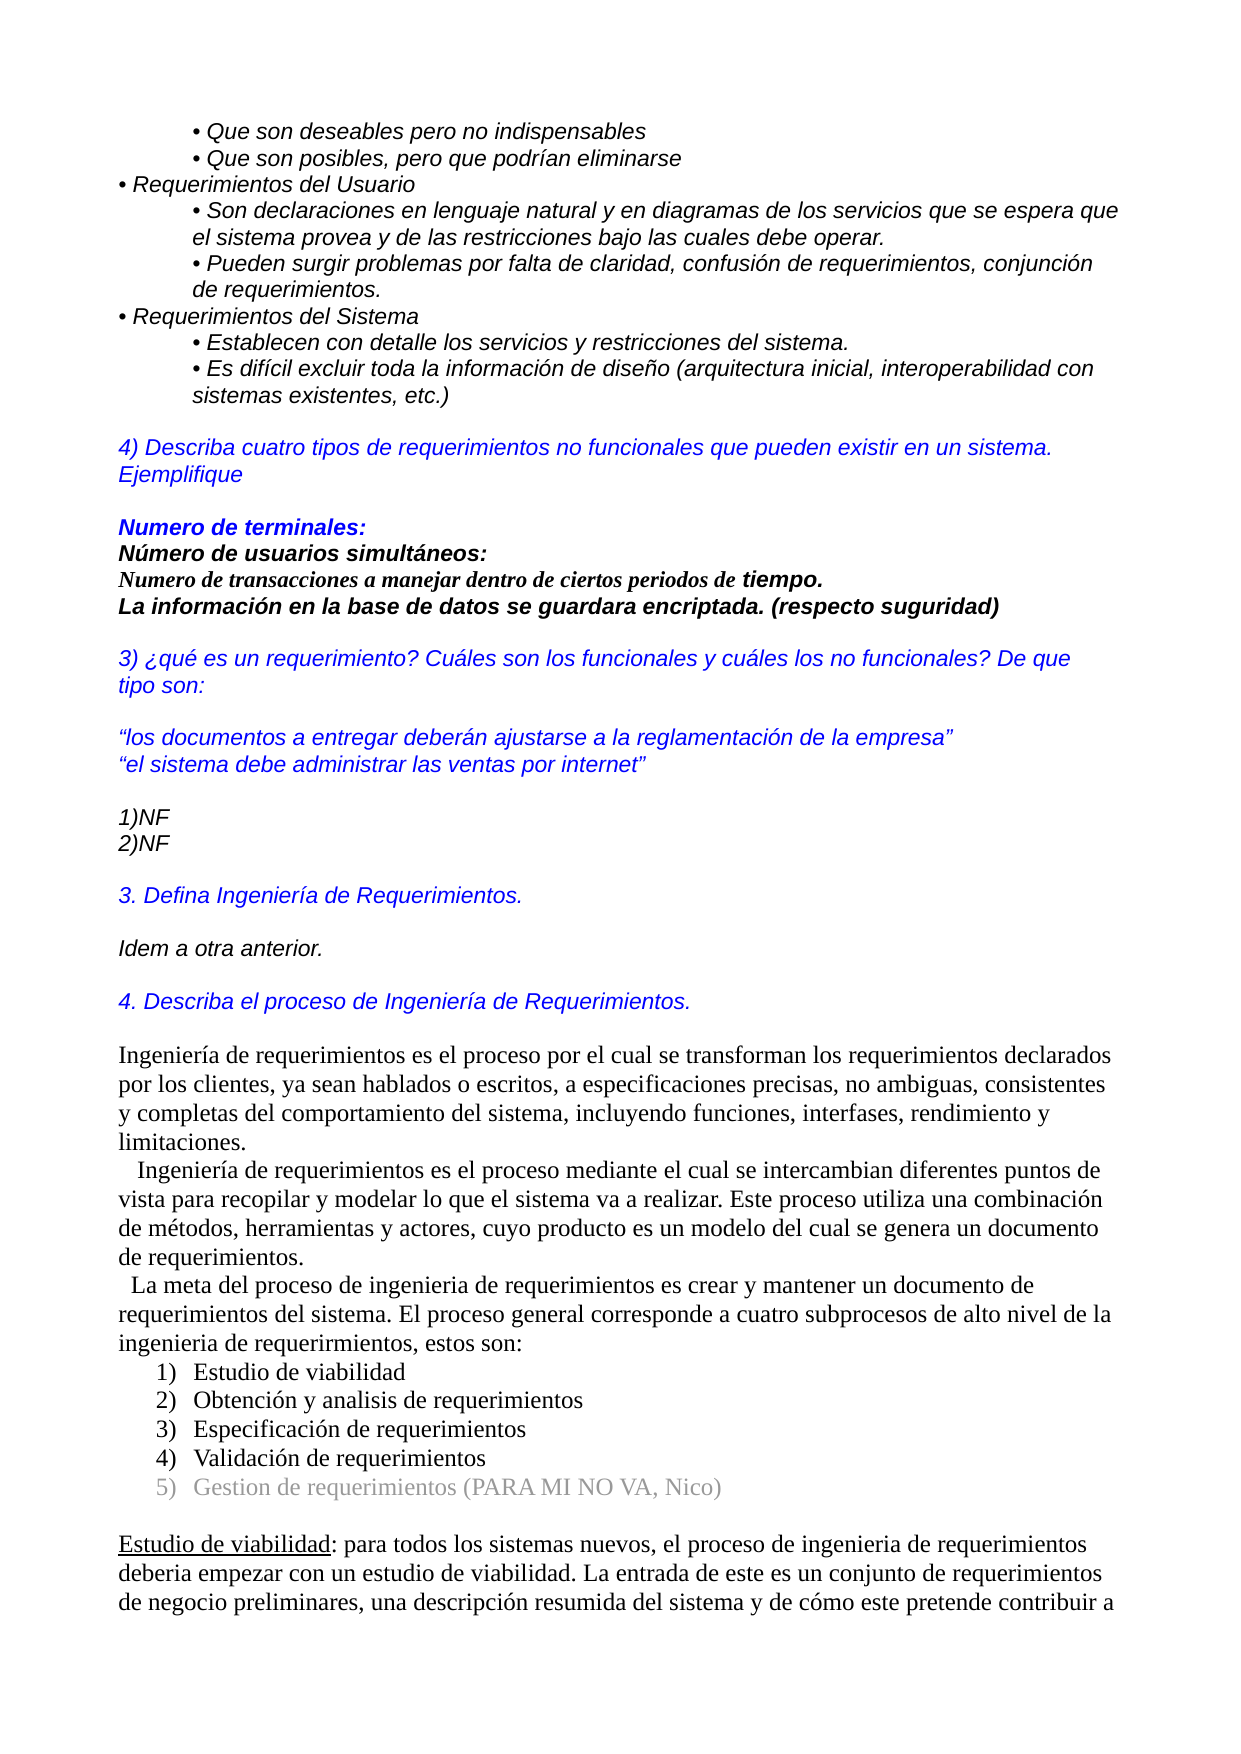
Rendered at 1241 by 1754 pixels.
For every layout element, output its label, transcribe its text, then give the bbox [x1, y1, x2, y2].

list Gestion de requerimientos (PARA MI NO VA, Nico) [156, 1472, 1122, 1501]
text Ingeniería de requerimientos es el proceso mediante el cual se intercambian diferentes puntos de vista para recopilar y modelar lo que el sistema va a realizar. Este proceso utiliza una combinación de métodos, herramientas y actores, cuyo producto es un modelo del cual se genera un documento de requerimientos. [118, 1156, 1122, 1271]
text Estudio de viabilidad: para todos los sistemas nuevos, el proceso de ingenieria de requerimientos deberia empezar con un estudio de viabilidad. La entrada de este es un conjunto de requerimientos de negocio preliminares, una descripción resumida del sistema y de cómo este pretende contribuir a [118, 1529, 1122, 1616]
text 4. Describa el proceso de Ingeniería de Requerimientos. [118, 988, 1122, 1014]
list Estudio de viabilidad [156, 1357, 1122, 1386]
text 3. Defina Ingeniería de Requerimientos. [118, 882, 1122, 909]
text • Que son posibles, pero que podrían eliminarse [118, 144, 1122, 171]
text La información en la base de datos se guardara encriptada. (respecto suguridad) [118, 593, 1122, 619]
text 3) ¿qué es un requerimiento? Cuáles son los funcionales y cuáles los no funcionales? De que [118, 645, 1122, 672]
text Número de usuarios simultáneos: [118, 540, 1122, 566]
text • Requerimientos del Usuario [118, 171, 1122, 197]
text 2)NF [118, 830, 1122, 856]
text Numero de transacciones a manejar dentro de ciertos periodos de tiempo. [118, 566, 1122, 593]
text tipo son: [118, 672, 1122, 698]
text • Requerimientos del Sistema [118, 303, 1122, 329]
text “los documentos a entregar deberán ajustarse a la reglamentación de la empresa” [118, 724, 1122, 751]
text • Pueden surgir problemas por falta de claridad, confusión de requerimientos, conjunción de requerimientos. [118, 250, 1122, 303]
list Validación de requerimientos [156, 1443, 1122, 1472]
list Obtención y analisis de requerimientos [156, 1386, 1122, 1414]
text 4) Describa cuatro tipos de requerimientos no funcionales que pueden existir en un sistema. [118, 434, 1122, 461]
list Especificación de requerimientos [156, 1414, 1122, 1443]
text • Que son deseables pero no indispensables [118, 118, 1122, 144]
text • Son declaraciones en lenguaje natural y en diagramas de los servicios que se espera que el sistema provea y de las restricciones bajo las cuales debe operar. [118, 197, 1122, 250]
text “el sistema debe administrar las ventas por internet” [118, 751, 1122, 777]
text Idem a otra anterior. [118, 935, 1122, 962]
text Numero de terminales: [118, 513, 1122, 540]
text Ingeniería de requerimientos es el proceso por el cual se transforman los requerimientos declarados por los clientes, ya sean hablados o escritos, a especificaciones precisas, no ambiguas, consistentes y completas del comportamiento del sistema, incluyendo funciones, interfases, rendimiento y limitaciones. [118, 1041, 1122, 1156]
text La meta del proceso de ingenieria de requerimientos es crear y mantener un documento de requerimientos del sistema. El proceso general corresponde a cuatro subprocesos de alto nivel de la ingenieria de requerirmientos, estos son: [118, 1271, 1122, 1357]
text • Es difícil excluir toda la información de diseño (arquitectura inicial, interoperabilidad con sistemas existentes, etc.) [118, 355, 1122, 408]
text • Establecen con detalle los servicios y restricciones del sistema. [118, 329, 1122, 355]
text Ejemplifique [118, 461, 1122, 487]
text 1)NF [118, 803, 1122, 830]
